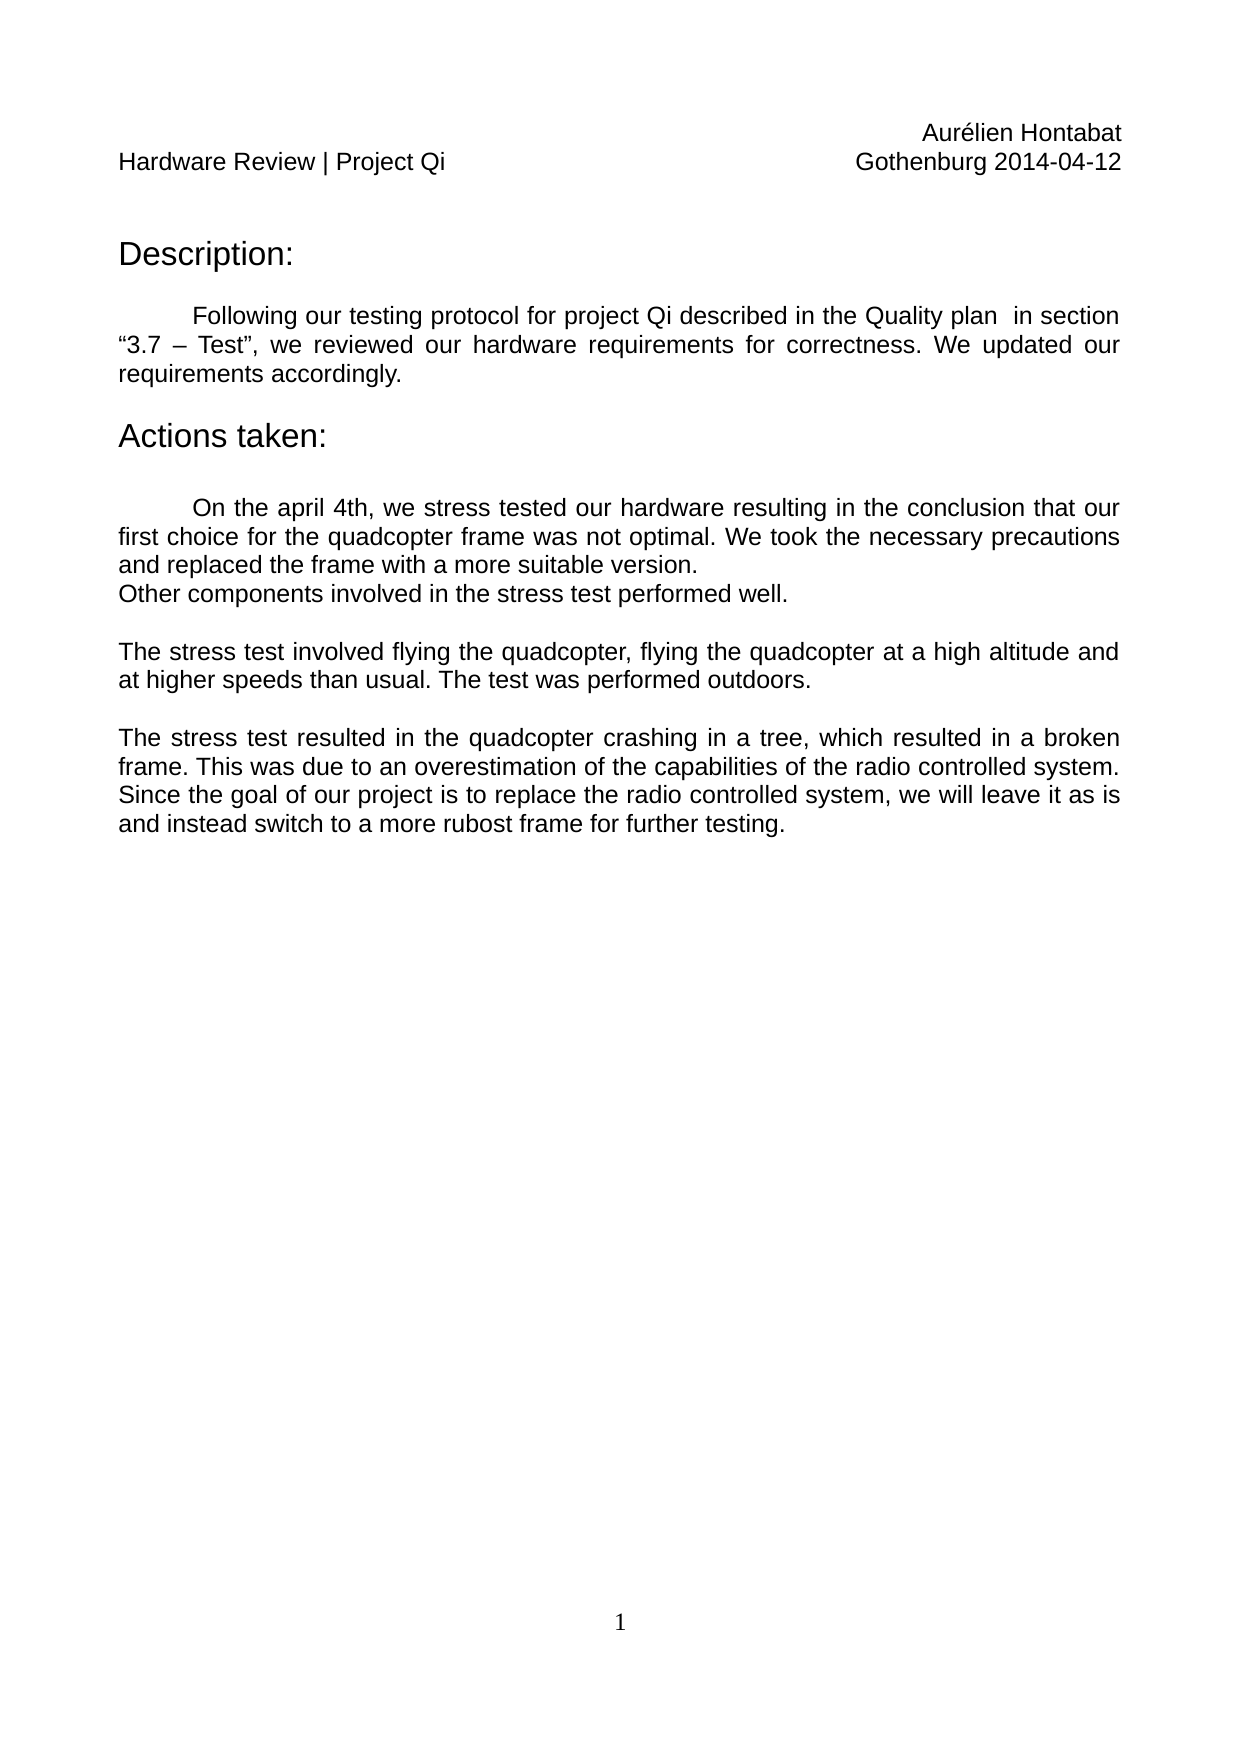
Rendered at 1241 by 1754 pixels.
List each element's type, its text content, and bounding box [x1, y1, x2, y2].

text On the april 4th, we stress tested our hardware resulting in the conclusion that our first choice for the quadcopter frame was not optimal. We took the necessary precautions and replaced the frame with a more suitable version. [118, 493, 1122, 579]
text The stress test resulted in the quadcopter crashing in a tree, which resulted in a broken frame. This was due to an overestimation of the capabilities of the radio controlled system. Since the goal of our project is to replace the radio controlled system, we will leave it as is and instead switch to a more rubost frame for further testing. [118, 723, 1122, 838]
text The stress test involved flying the quadcopter, flying the quadcopter at a high altitude and at higher speeds than usual. The test was performed outdoors. [118, 637, 1122, 694]
text Description: [118, 234, 1122, 272]
text Actions taken: [118, 416, 1122, 454]
text Following our testing protocol for project Qi described in the Quality plan in section “3.7 – Test”, we reviewed our hardware requirements for correctness. We updated our requirements accordingly. [118, 301, 1122, 387]
text Other components involved in the stress test performed well. [118, 579, 1122, 608]
